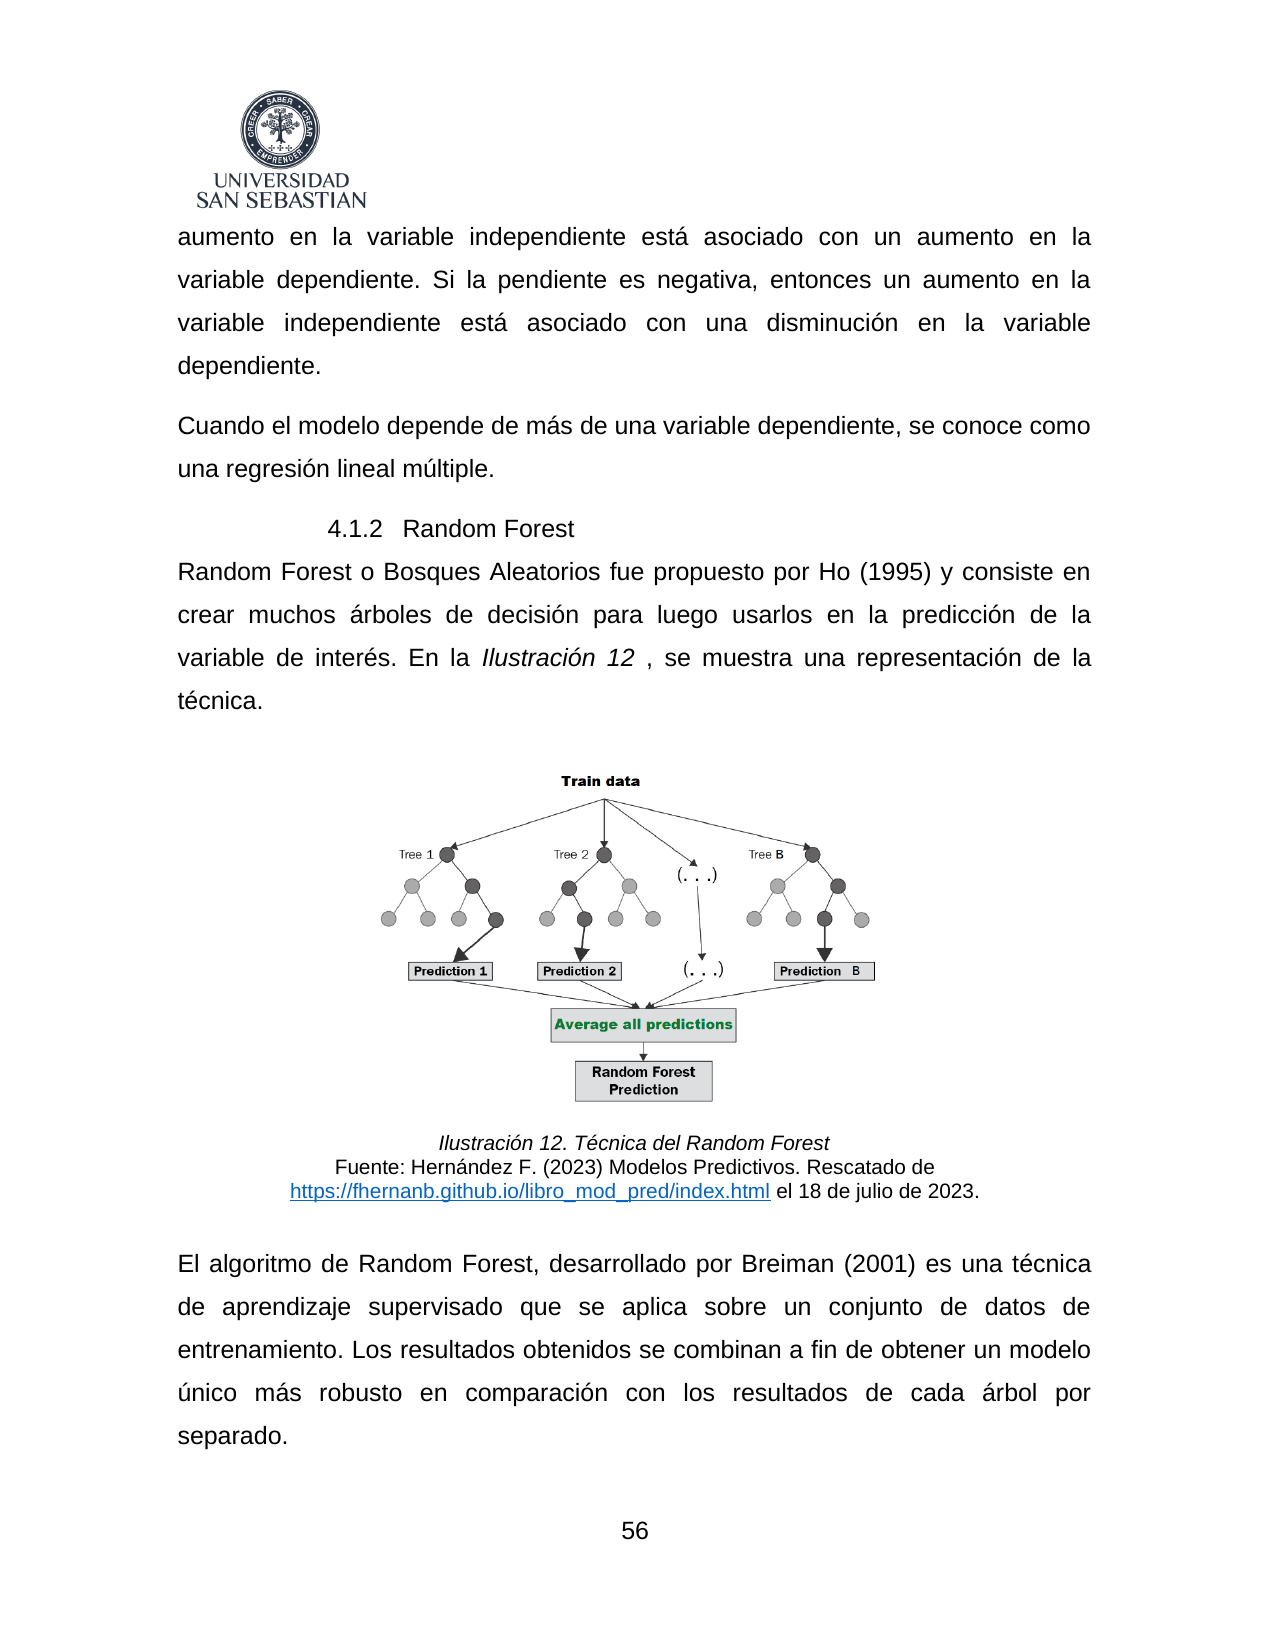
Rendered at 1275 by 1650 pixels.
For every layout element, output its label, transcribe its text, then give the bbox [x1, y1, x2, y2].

text Ilustración 12. Técnica del Random Forest [177, 1131, 1093, 1155]
text El algoritmo de Random Forest, desarrollado por Breiman (2001) es una técnica de aprendizaje supervisado que se aplica sobre un conjunto de datos de entrenamiento. Los resultados obtenidos se combinan a fin de obtener un modelo único más robusto en comparación con los resultados de cada árbol por separado. [177, 1248, 1093, 1450]
text Fuente: Hernández F. (2023) Modelos Predictivos. Rescatado de https://fhernanb.github.io/libro_mod_pred/index.html el 18 de julio de 2023. [177, 1155, 1093, 1203]
text aumento en la variable independiente está asociado con un aumento en la variable dependiente. Si la pendiente es negativa, entonces un aumento en la variable independiente está asociado con una disminución en la variable dependiente. [177, 222, 1093, 380]
picture [344, 746, 925, 1132]
text Cuando el modelo depende de más de una variable dependiente, se conoce como una regresión lineal múltiple. [177, 411, 1093, 483]
text Random Forest o Bosques Aleatorios fue propuesto por Ho (1995) y consiste en crear muchos árboles de decisión para luego usarlos en la predicción de la variable de interés. En la Ilustración 12 , se muestra una representación de la técnica. [177, 557, 1093, 715]
subtitle Random Forest [327, 514, 1093, 542]
picture [177, 76, 387, 222]
